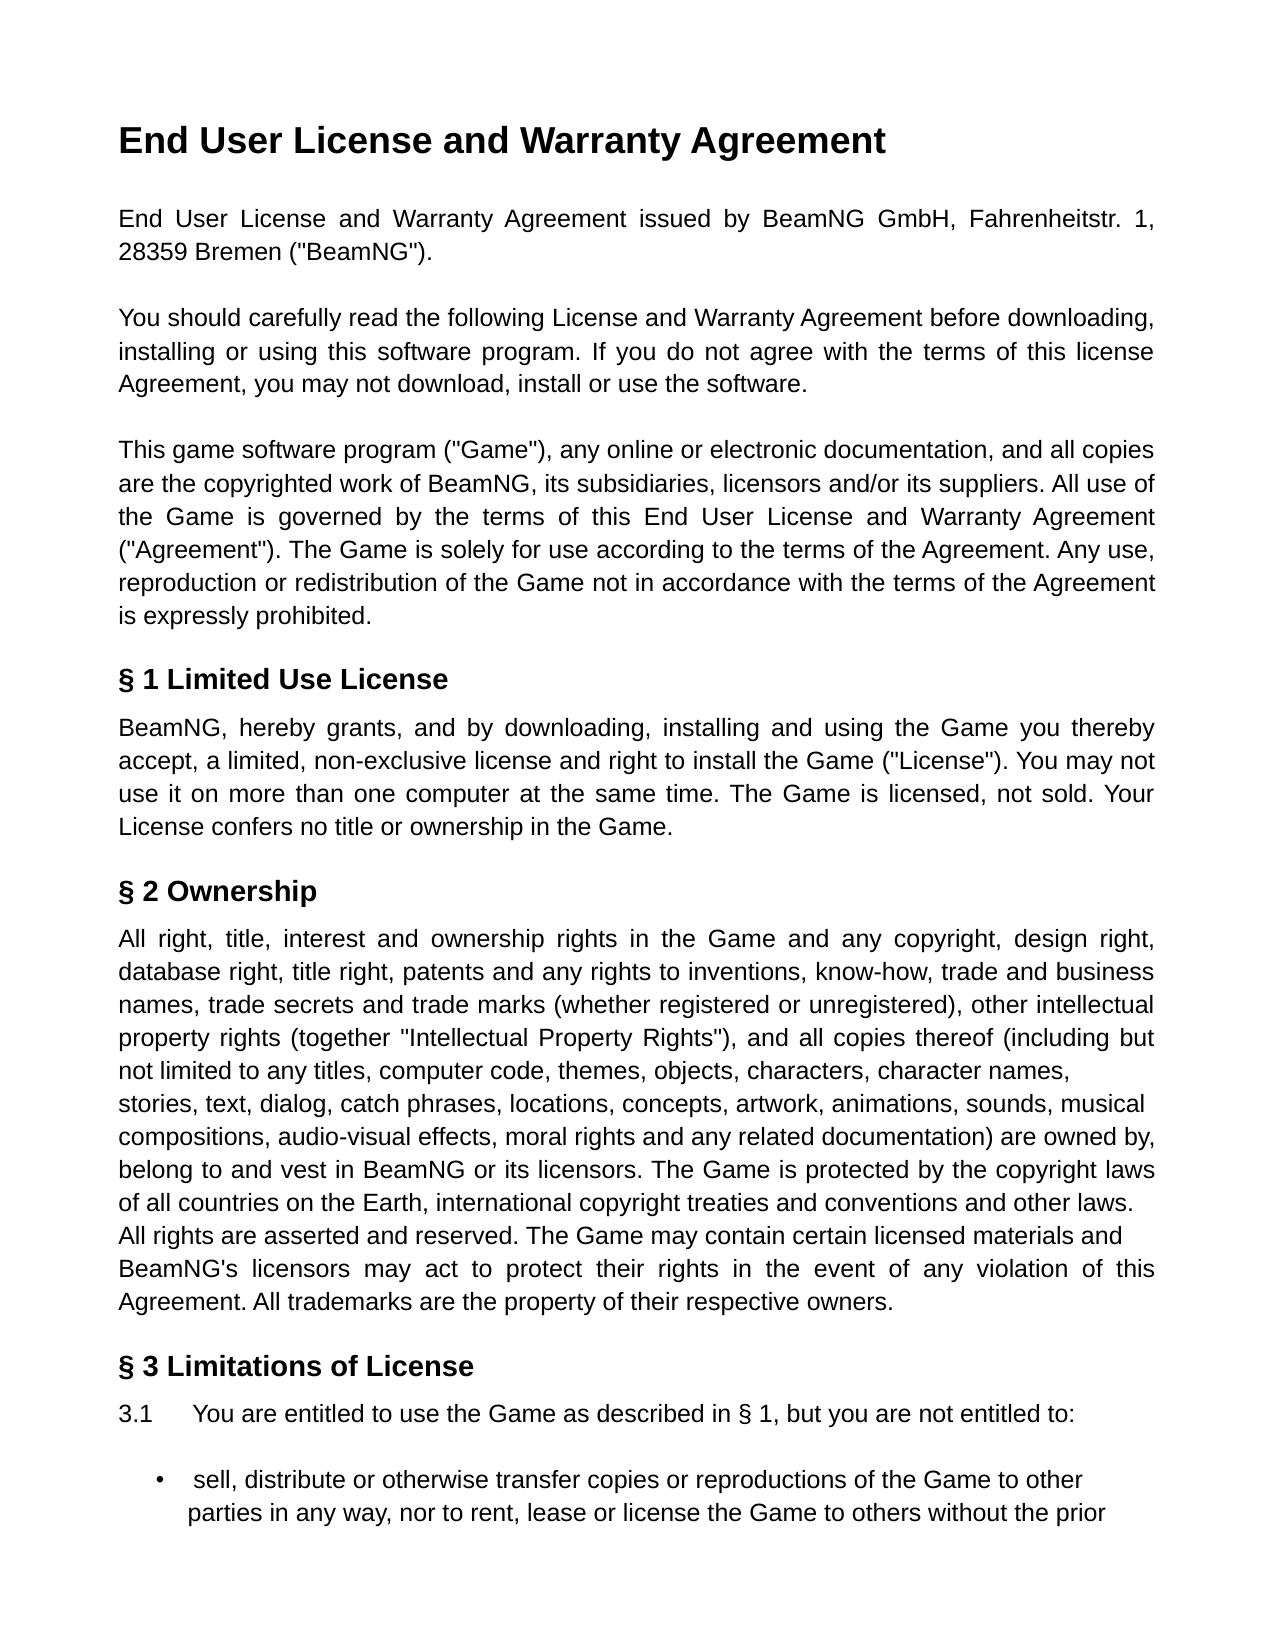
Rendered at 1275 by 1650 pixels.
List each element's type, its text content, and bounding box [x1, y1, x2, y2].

text All right, title, interest and ownership rights in the Game and any copyright, design right, database right, title right, patents and any rights to inventions, know-how, trade and business names, trade secrets and trade marks (whether registered or unregistered), other intellectual property rights (together "Intellectual Property Rights"), and all copies thereof (including but not limited to any titles, computer code, themes, objects, characters, character names, [118, 924, 1157, 1085]
text compositions, audio-visual effects, moral rights and any related documentation) are owned by, [118, 1122, 1157, 1151]
text § 1 Limited Use License [118, 662, 1157, 696]
text This game software program ("Game"), any online or electronic documentation, and all copies are the copyrighted work of BeamNG, its subsidiaries, licensors and/or its suppliers. All use of the Game is governed by the terms of this End User License and Warranty Agreement ("Agreement"). The Game is solely for use according to the terms of the Agreement. Any use, reproduction or redistribution of the Game not in accordance with the terms of the Agreement is expressly prohibited. [118, 436, 1157, 629]
text belong to and vest in BeamNG or its licensors. The Game is protected by the copyright laws of all countries on the Earth, international copyright treaties and conventions and other laws. [118, 1155, 1157, 1217]
list sell, distribute or otherwise transfer copies or reproductions of the Game to other [156, 1465, 1157, 1494]
text 3.1 You are entitled to use the Game as described in § 1, but you are not entitled to: [118, 1399, 1157, 1428]
text § 2 Ownership [118, 873, 1157, 907]
text stories, text, dialog, catch phrases, locations, concepts, artwork, animations, sounds, musical [118, 1089, 1157, 1118]
text All rights are asserted and reserved. The Game may contain certain licensed materials and [118, 1221, 1157, 1250]
text You should carefully read the following License and Warranty Agreement before downloading, installing or using this software program. If you do not agree with the terms of this license Agreement, you may not download, install or use the software. [118, 303, 1157, 398]
text parties in any way, nor to rent, lease or license the Game to others without the prior [118, 1498, 1157, 1527]
text BeamNG, hereby grants, and by downloading, installing and using the Game you thereby accept, a limited, non-exclusive license and right to install the Game ("License"). You may not use it on more than one computer at the same time. The Game is licensed, not sold. Your License confers no title or ownership in the Game. [118, 713, 1157, 841]
text BeamNG's licensors may act to protect their rights in the event of any violation of this Agreement. All trademarks are the property of their respective owners. [118, 1254, 1157, 1316]
text End User License and Warranty Agreement [118, 118, 1157, 161]
text End User License and Warranty Agreement issued by BeamNG GmbH, Fahrenheitstr. 1, 28359 Bremen ("BeamNG"). [118, 204, 1157, 266]
text § 3 Limitations of License [118, 1349, 1157, 1382]
